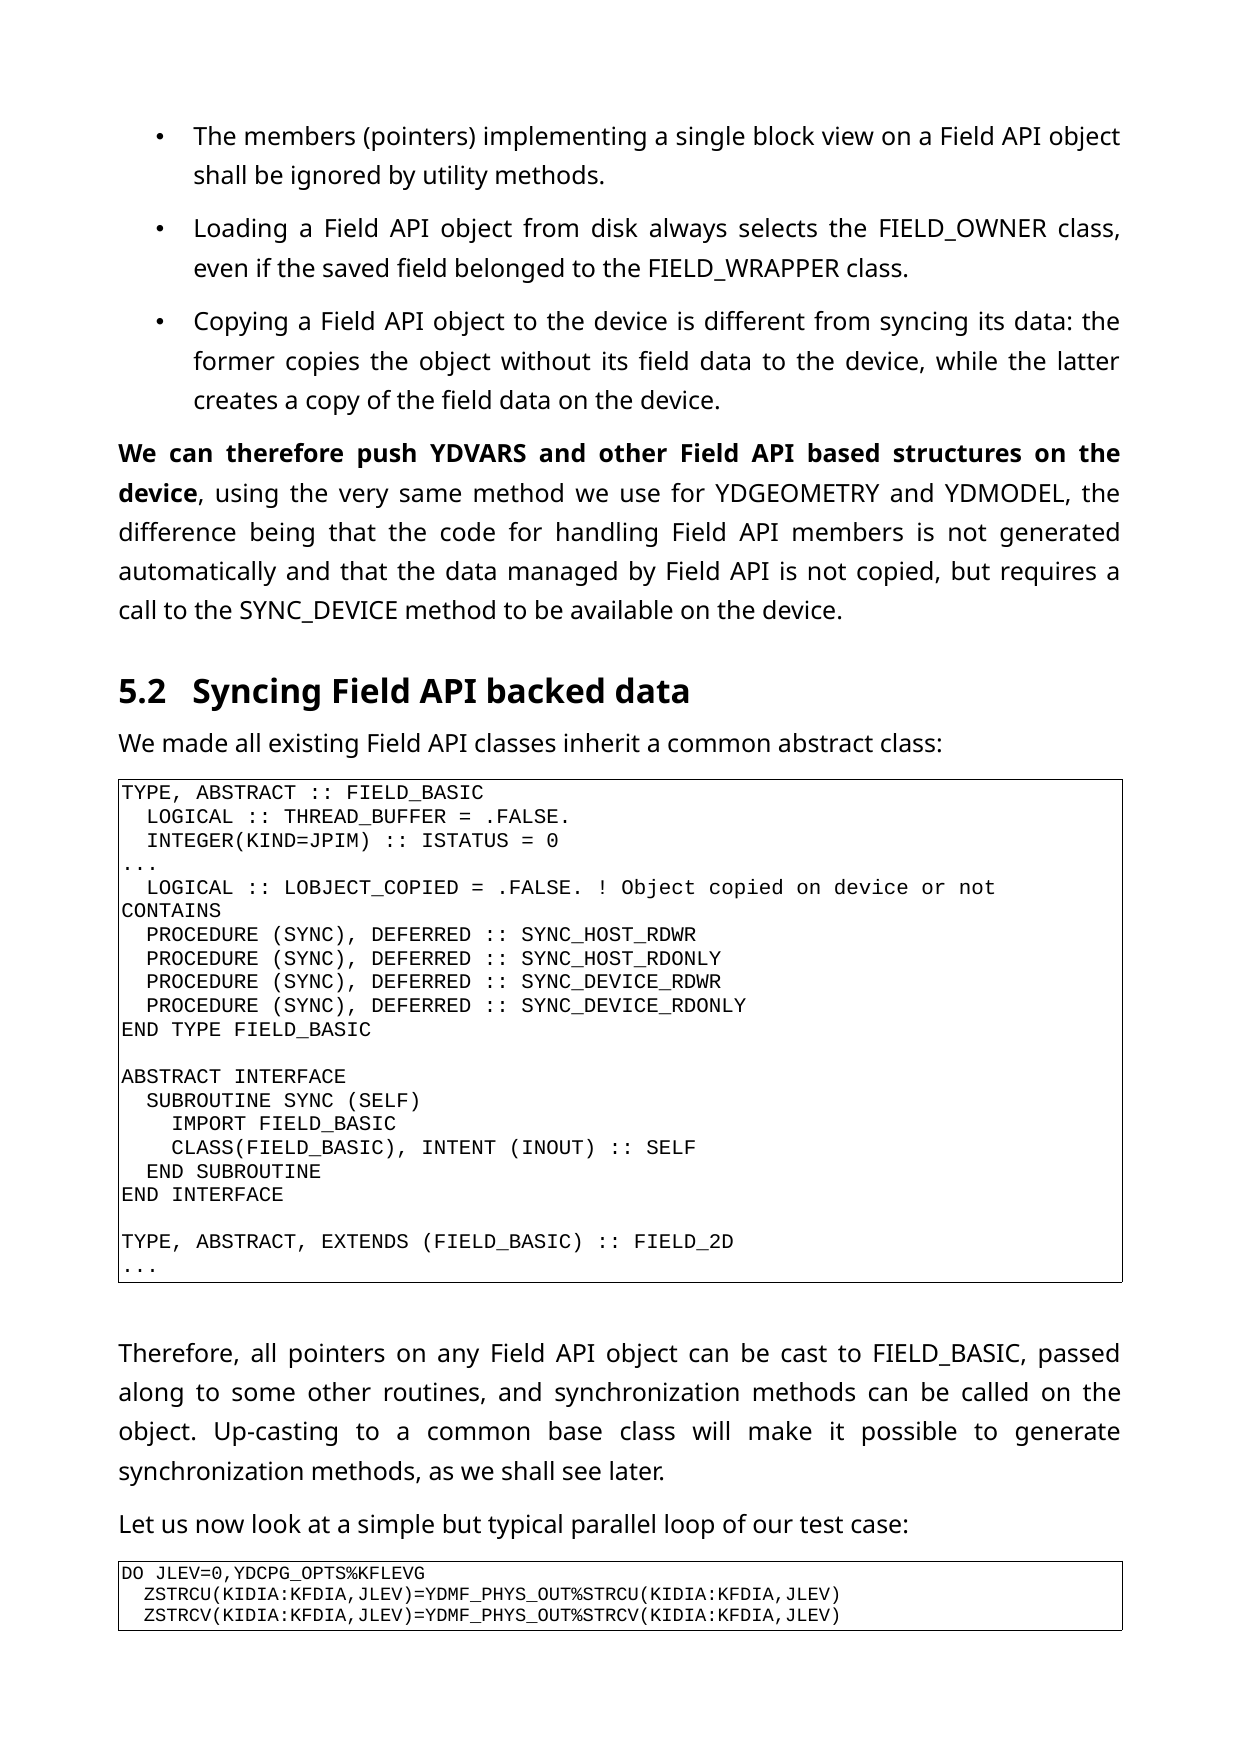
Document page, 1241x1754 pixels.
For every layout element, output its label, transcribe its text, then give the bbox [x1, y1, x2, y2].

text ... [119, 850, 1122, 874]
text CONTAINS [119, 897, 1122, 921]
list Copying a Field API object to the device is different from syncing its data: the former copies the object without its field data to the device, while the latter creates a copy of the field data on the device. [156, 304, 1122, 416]
text Let us now look at a simple but typical parallel loop of our test case: [118, 1507, 1122, 1541]
text END SUBROUTINE [119, 1158, 1122, 1181]
text ZSTRCV(KIDIA:KFDIA,JLEV)=YDMF_PHYS_OUT%STRCV(KIDIA:KFDIA,JLEV) [119, 1603, 1122, 1630]
text LOGICAL :: THREAD_BUFFER = .FALSE. [119, 803, 1122, 827]
text ZSTRCU(KIDIA:KFDIA,JLEV)=YDMF_PHYS_OUT%STRCU(KIDIA:KFDIA,JLEV) [119, 1582, 1122, 1603]
text PROCEDURE (SYNC), DEFERRED :: SYNC_DEVICE_RDONLY [119, 992, 1122, 1016]
text ... [119, 1252, 1122, 1282]
text We made all existing Field API classes inherit a common abstract class: [118, 726, 1122, 759]
text ABSTRACT INTERFACE [119, 1063, 1122, 1087]
text DO JLEV=0,YDCPG_OPTS%KFLEVG [119, 1562, 1122, 1582]
text PROCEDURE (SYNC), DEFERRED :: SYNC_HOST_RDWR [119, 921, 1122, 945]
list Loading a Field API object from disk always selects the FIELD_OWNER class, even if the saved field belonged to the FIELD_WRAPPER class. [156, 211, 1122, 284]
text END INTERFACE [119, 1181, 1122, 1208]
text PROCEDURE (SYNC), DEFERRED :: SYNC_DEVICE_RDWR [119, 968, 1122, 992]
subtitle Syncing Field API backed data [118, 667, 1122, 713]
text TYPE, ABSTRACT :: FIELD_BASIC [119, 780, 1122, 803]
text IMPORT FIELD_BASIC [119, 1110, 1122, 1134]
text Therefore, all pointers on any Field API object can be cast to FIELD_BASIC, passed along to some other routines, and synchronization methods can be called on the object. Up-casting to a common base class will make it possible to generate synchronization methods, as we shall see later. [118, 1336, 1122, 1487]
text TYPE, ABSTRACT, EXTENDS (FIELD_BASIC) :: FIELD_2D [119, 1228, 1122, 1252]
list The members (pointers) implementing a single block view on a Field API object shall be ignored by utility methods. [156, 118, 1122, 191]
text We can therefore push YDVARS and other Field API based structures on the device, using the very same method we use for YDGEOMETRY and YDMODEL, the difference being that the code for handling Field API members is not generated automatically and that the data managed by Field API is not copied, but requires a call to the SYNC_DEVICE method to be available on the device. [118, 436, 1122, 627]
text CLASS(FIELD_BASIC), INTENT (INOUT) :: SELF [119, 1134, 1122, 1158]
text SUBROUTINE SYNC (SELF) [119, 1087, 1122, 1110]
text INTEGER(KIND=JPIM) :: ISTATUS = 0 [119, 827, 1122, 850]
text END TYPE FIELD_BASIC [119, 1016, 1122, 1042]
text PROCEDURE (SYNC), DEFERRED :: SYNC_HOST_RDONLY [119, 945, 1122, 968]
text LOGICAL :: LOBJECT_COPIED = .FALSE. ! Object copied on device or not [119, 874, 1122, 897]
